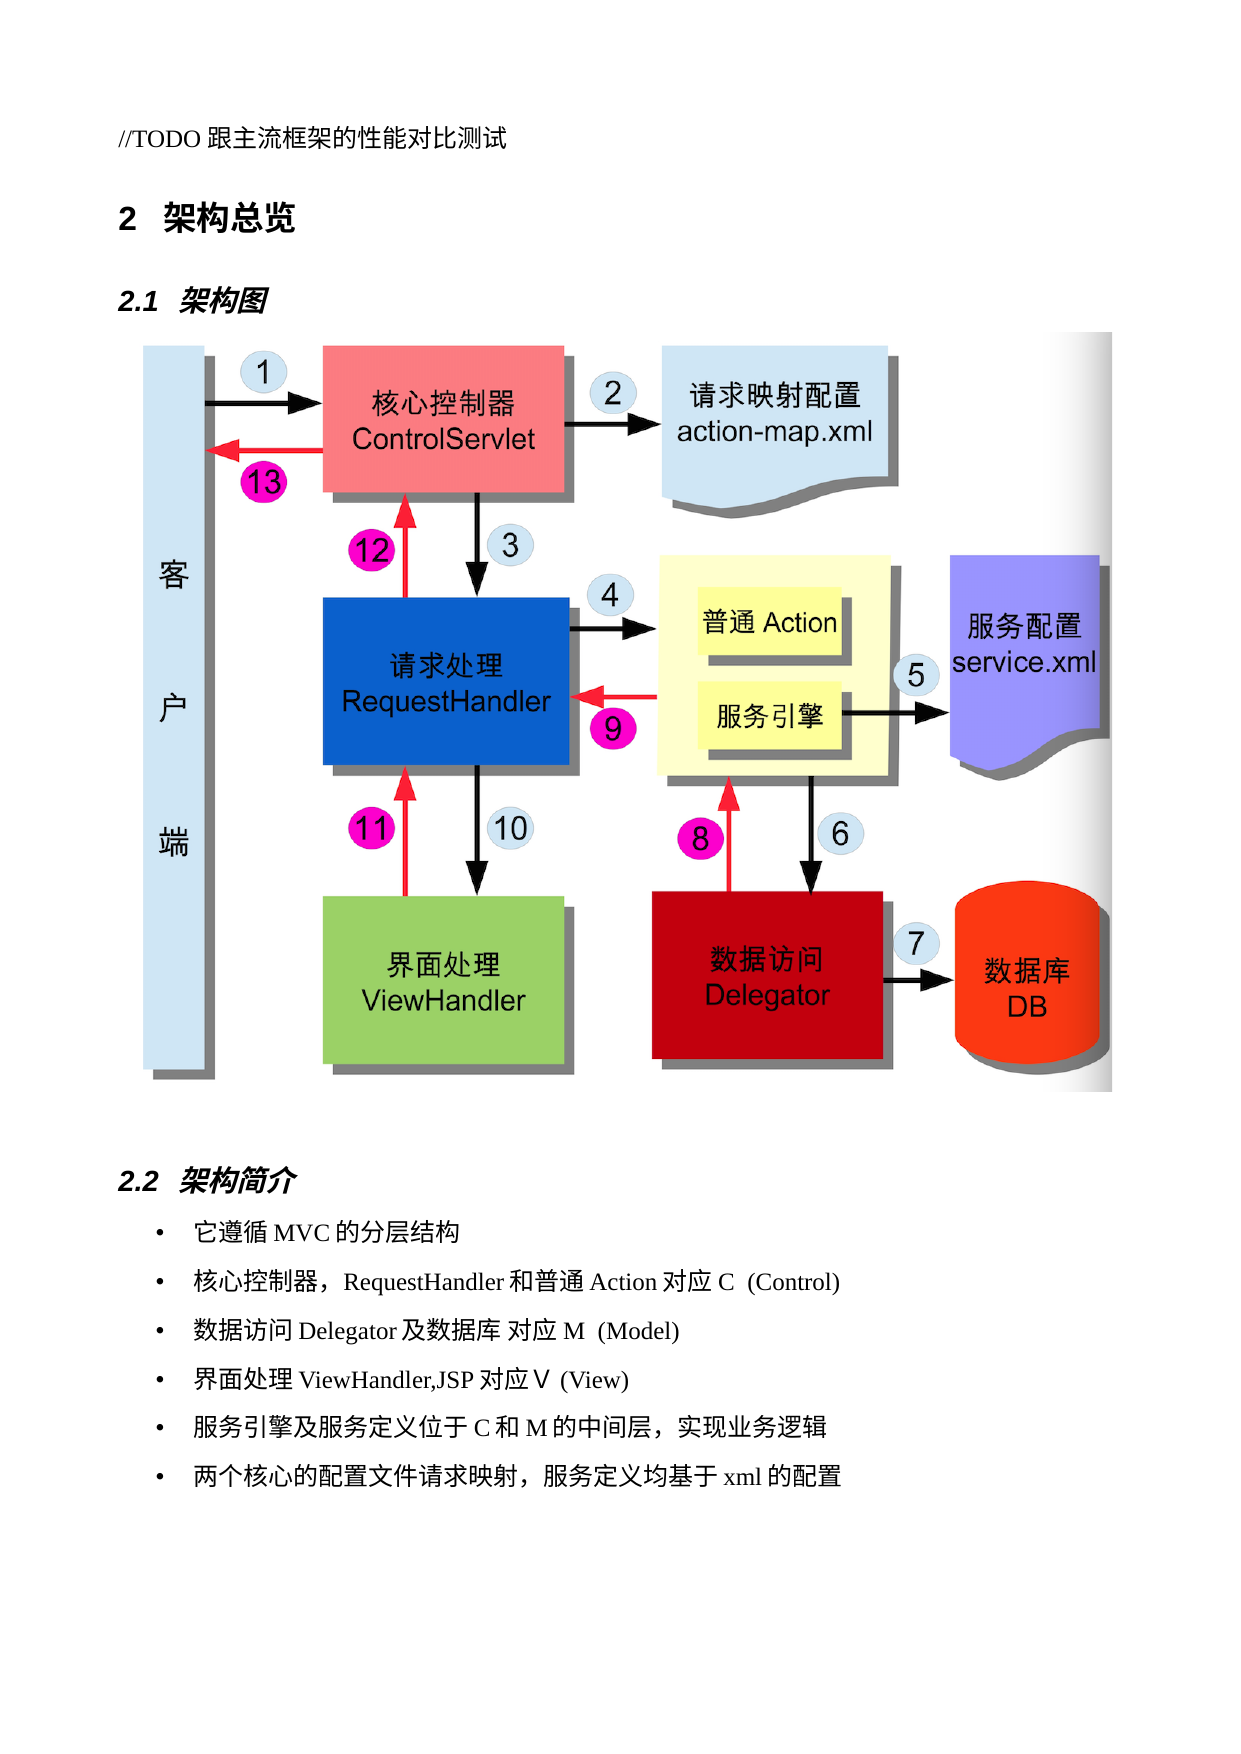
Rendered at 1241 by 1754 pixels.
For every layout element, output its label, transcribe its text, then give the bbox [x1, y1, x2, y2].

list 它遵循MVC的分层结构 [156, 1213, 1122, 1249]
list 核心控制器，RequestHandler和普通Action对应 C (Control) [156, 1262, 1122, 1298]
subtitle 架构图 [118, 278, 1122, 320]
text //TODO 跟主流框架的性能对比测试 [118, 118, 1122, 154]
list 两个核心的配置文件请求映射，服务定义均基于xml的配置 [156, 1457, 1122, 1493]
picture [128, 332, 1113, 1092]
list 服务引擎及服务定义位于 C和M的中间层，实现业务逻辑 [156, 1408, 1122, 1444]
list 数据访问Delegator及数据库 对应 M (Model) [156, 1310, 1122, 1347]
subtitle 架构总览 [118, 192, 1122, 240]
list 界面处理ViewHandler,JSP对应Ｖ (View) [156, 1359, 1122, 1395]
subtitle 架构简介 [118, 1158, 1122, 1200]
